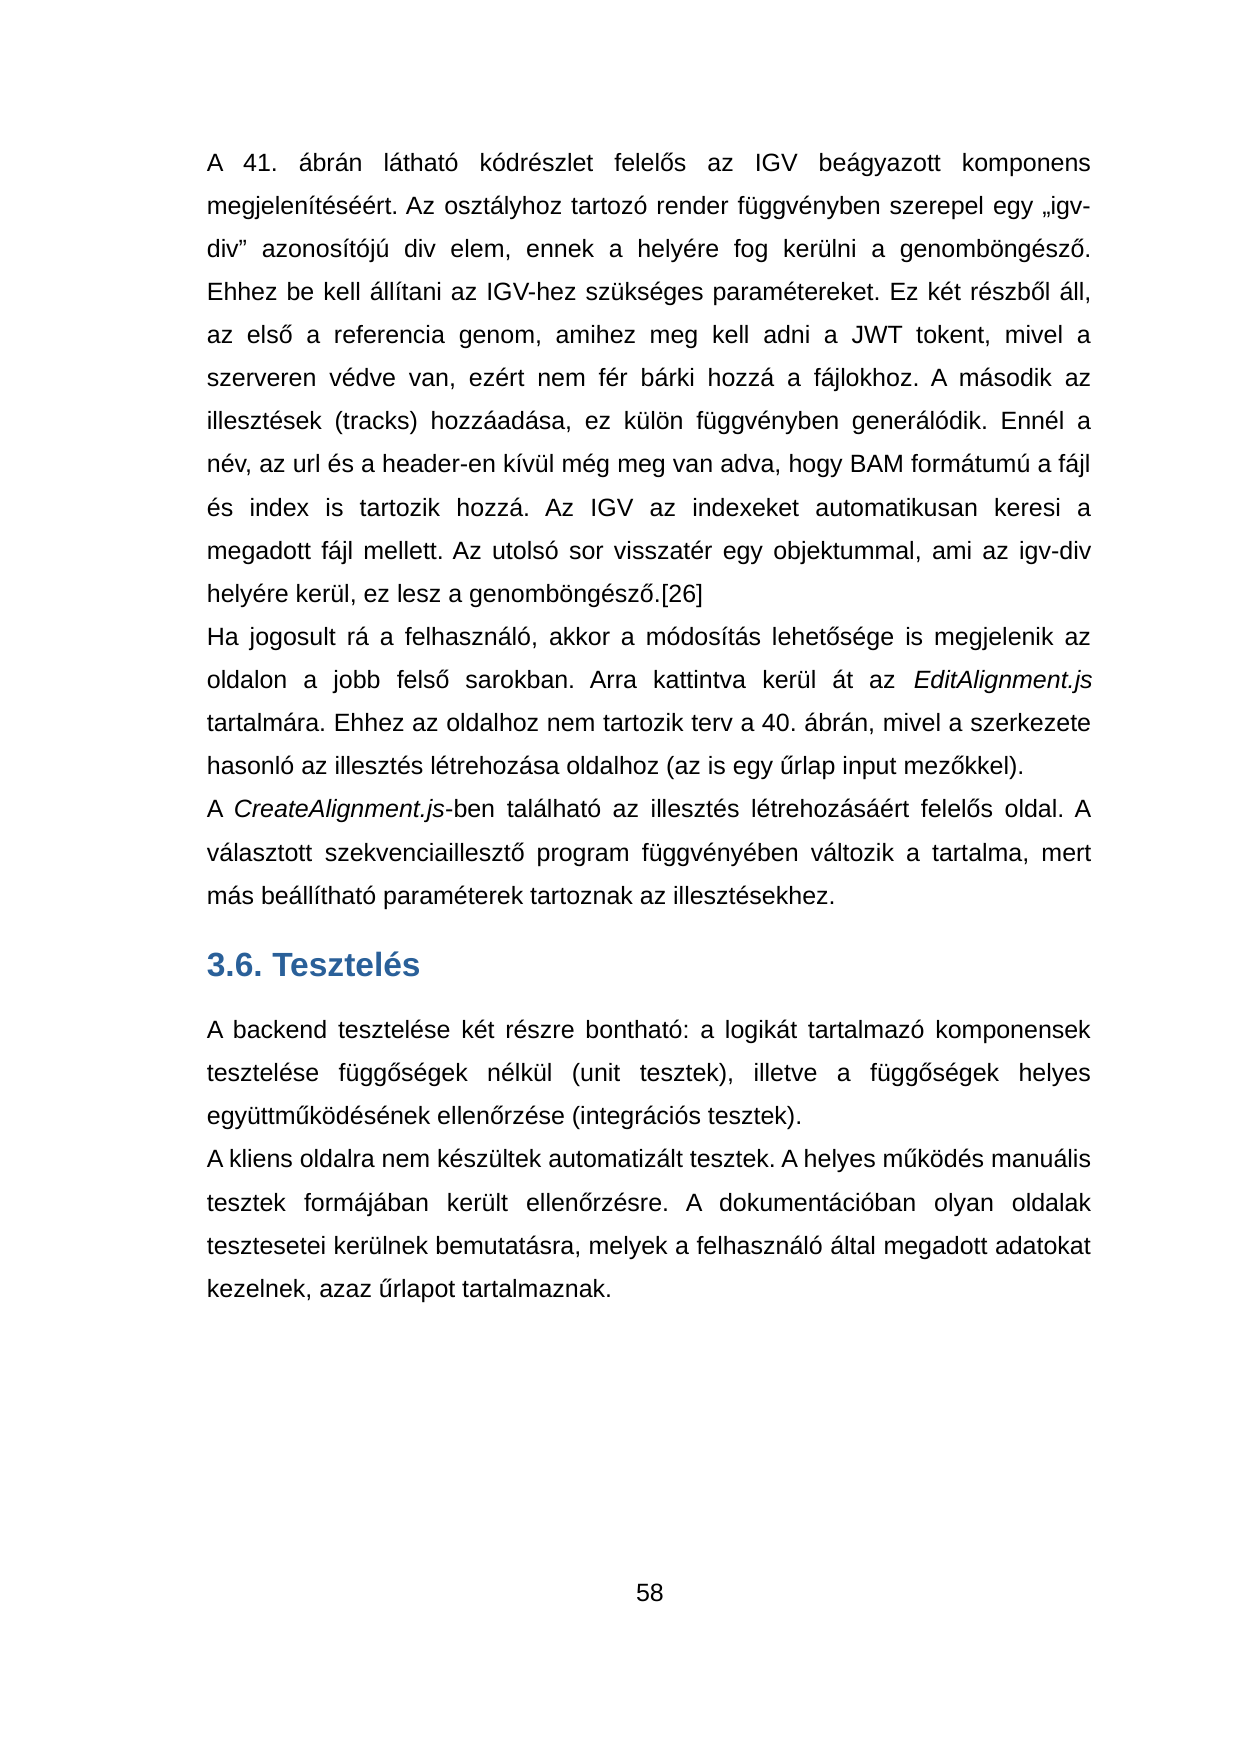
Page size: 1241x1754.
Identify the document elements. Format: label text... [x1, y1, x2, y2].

text A kliens oldalra nem készültek automatizált tesztek. A helyes működés manuális tesztek formájában került ellenőrzésre. A dokumentációban olyan oldalak tesztesetei kerülnek bemutatásra, melyek a felhasználó által megadott adatokat kezelnek, azaz űrlapot tartalmaznak. [207, 1144, 1093, 1303]
text A backend tesztelése két részre bontható: a logikát tartalmazó komponensek tesztelése függőségek nélkül (unit tesztek), illetve a függőségek helyes együttműködésének ellenőrzése (integrációs tesztek). [207, 1015, 1093, 1130]
subtitle Tesztelés [207, 945, 1093, 983]
text A 41. ábrán látható kódrészlet felelős az IGV beágyazott komponens megjelenítéséért. Az osztályhoz tartozó render függvényben szerepel egy „igv-div” azonosítójú div elem, ennek a helyére fog kerülni a genomböngésző. Ehhez be kell állítani az IGV-hez szükséges paramétereket. Ez két részből áll, az első a referencia genom, amihez meg kell adni a JWT tokent, mivel a szerveren védve van, ezért nem fér bárki hozzá a fájlokhoz. A második az illesztések (tracks) hozzáadása, ez külön függvényben generálódik. Ennél a név, az url és a header-en kívül még meg van adva, hogy BAM formátumú a fájl és index is tartozik hozzá. Az IGV az indexeket automatikusan keresi a megadott fájl mellett. Az utolsó sor visszatér egy objektummal, ami az igv-div helyére kerül, ez lesz a genomböngésző.[26] [207, 148, 1093, 608]
text A CreateAlignment.js-ben található az illesztés létrehozásáért felelős oldal. A választott szekvenciaillesztő program függvényében változik a tartalma, mert más beállítható paraméterek tartoznak az illesztésekhez. [207, 794, 1093, 909]
text Ha jogosult rá a felhasználó, akkor a módosítás lehetősége is megjelenik az oldalon a jobb felső sarokban. Arra kattintva kerül át az EditAlignment.js tartalmára. Ehhez az oldalhoz nem tartozik terv a 40. ábrán, mivel a szerkezete hasonló az illesztés létrehozása oldalhoz (az is egy űrlap input mezőkkel). [207, 622, 1093, 780]
